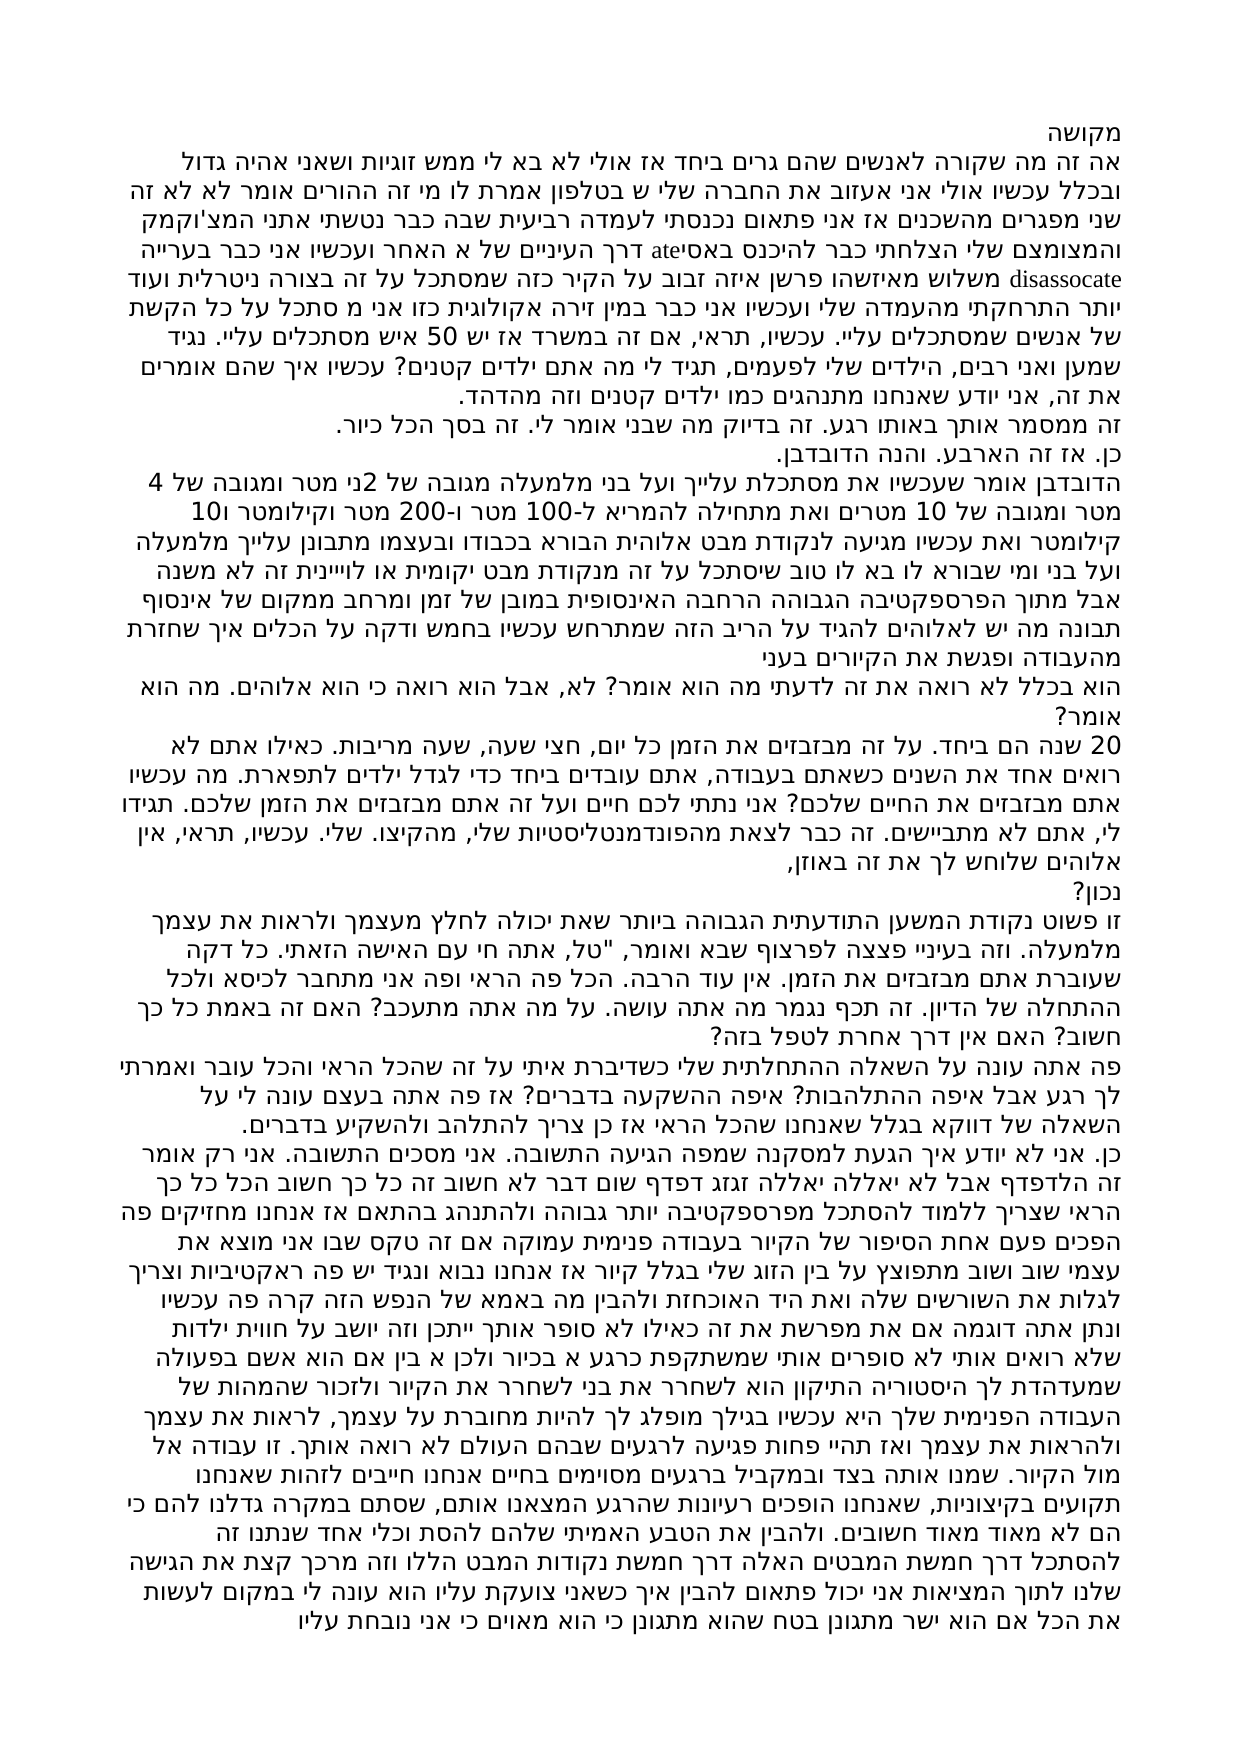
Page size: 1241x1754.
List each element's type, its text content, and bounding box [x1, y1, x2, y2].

text זו פשוט נקודת המשען התודעתית הגבוהה ביותר שאת יכולה לחלץ מעצמך ולראות את עצמך מלמעלה. וזה בעיניי פצצה לפרצוף שבא ואומר, "טל, אתה חי עם האישה הזאתי. כל דקה שעוברת אתם מבזבזים את הזמן. אין עוד הרבה. הכל פה הראי ופה אני מתחבר לכיסא ולכל ההתחלה של הדיון. זה תכף נגמר מה אתה עושה. על מה אתה מתעכב? האם זה באמת כל כך חשוב? האם אין דרך אחרת לטפל בזה? [118, 906, 1122, 1052]
text הדובדבן אומר שעכשיו את מסתכלת עלייך ועל בני מלמעלה מגובה של 2ני מטר ומגובה של 4 מטר ומגובה של 10 מטרים ואת מתחילה להמריא ל-100 מטר ו-200 מטר וקילומטר ו10 קילומטר ואת עכשיו מגיעה לנקודת מבט אלוהית הבורא בכבודו ובעצמו מתבונן עלייך מלמעלה ועל בני ומי שבורא לו בא לו טוב שיסתכל על זה מנקודת מבט יקומית או לוייינית זה לא משנה אבל מתוך הפרספקטיבה הגבוהה הרחבה האינסופית במובן של זמן ומרחב ממקום של אינסוף תבונה מה יש לאלוהים להגיד על הריב הזה שמתרחש עכשיו בחמש ודקה על הכלים איך שחזרת מהעבודה ופגשת את הקיורים בעני [118, 468, 1122, 672]
text זה ממסמר אותך באותו רגע. זה בדיוק מה שבני אומר לי. זה בסך הכל כיור. [118, 410, 1122, 439]
text אה זה מה שקורה לאנשים שהם גרים ביחד אז אולי לא בא לי ממש זוגיות ושאני אהיה גדול ובכלל עכשיו אולי אני אעזוב את החברה שלי ש בטלפון אמרת לו מי זה ההורים אומר לא לא זה שני מפגרים מהשכנים אז אני פתאום נכנסתי לעמדה רביעית שבה כבר נטשתי אתני המצ'וקמק והמצומצם שלי הצלחתי כבר להיכנס באסיate דרך העיניים של א האחר ועכשיו אני כבר בערייה disassocate משלוש מאיזשהו פרשן איזה זבוב על הקיר כזה שמסתכל על זה בצורה ניטרלית ועוד יותר התרחקתי מהעמדה שלי ועכשיו אני כבר במין זירה אקולוגית כזו אני מ סתכל על כל הקשת של אנשים שמסתכלים עליי. עכשיו, תראי, אם זה במשרד אז יש 50 איש מסתכלים עליי. נגיד שמען ואני רבים, הילדים שלי לפעמים, תגיד לי מה אתם ילדים קטנים? עכשיו איך שהם אומרים את זה, אני יודע שאנחנו מתנהגים כמו ילדים קטנים וזה מהדהד. [118, 147, 1122, 410]
text נכון? [118, 877, 1122, 906]
text 20 שנה הם ביחד. על זה מבזבזים את הזמן כל יום, חצי שעה, שעה מריבות. כאילו אתם לא רואים אחד את השנים כשאתם בעבודה, אתם עובדים ביחד כדי לגדל ילדים לתפארת. מה עכשיו אתם מבזבזים את החיים שלכם? אני נתתי לכם חיים ועל זה אתם מבזבזים את הזמן שלכם. תגידו לי, אתם לא מתביישים. זה כבר לצאת מהפונדמנטליסטיות שלי, מהקיצו. שלי. עכשיו, תראי, אין אלוהים שלוחש לך את זה באוזן, [118, 731, 1122, 877]
text כן. אז זה הארבע. והנה הדובדבן. [118, 439, 1122, 468]
text פה אתה עונה על השאלה ההתחלתית שלי כשדיברת איתי על זה שהכל הראי והכל עובר ואמרתי לך רגע אבל איפה ההתלהבות? איפה ההשקעה בדברים? אז פה אתה בעצם עונה לי על השאלה של דווקא בגלל שאנחנו שהכל הראי אז כן צריך להתלהב ולהשקיע בדברים. [118, 1052, 1122, 1139]
text כן. אני לא יודע איך הגעת למסקנה שמפה הגיעה התשובה. אני מסכים התשובה. אני רק אומר זה הלדפדף אבל לא יאללה יאללה זגזג דפדף שום דבר לא חשוב זה כל כך חשוב הכל כל כך הראי שצריך ללמוד להסתכל מפרספקטיבה יותר גבוהה ולהתנהג בהתאם אז אנחנו מחזיקים פה הפכים פעם אחת הסיפור של הקיור בעבודה פנימית עמוקה אם זה טקס שבו אני מוצא את עצמי שוב ושוב מתפוצץ על בין הזוג שלי בגלל קיור אז אנחנו נבוא ונגיד יש פה ראקטיביות וצריך לגלות את השורשים שלה ואת היד האוכחזת ולהבין מה באמא של הנפש הזה קרה פה עכשיו ונתן אתה דוגמה אם את מפרשת את זה כאילו לא סופר אותך ייתכן וזה יושב על חווית ילדות שלא רואים אותי לא סופרים אותי שמשתקפת כרגע א בכיור ולכן א בין אם הוא אשם בפעולה שמעדהדת לך היסטוריה התיקון הוא לשחרר את בני לשחרר את הקיור ולזכור שהמהות של העבודה הפנימית שלך היא עכשיו בגילך מופלג לך להיות מחוברת על עצמך, לראות את עצמך ולהראות את עצמך ואז תהיי פחות פגיעה לרגעים שבהם העולם לא רואה אותך. זו עבודה אל מול הקיור. שמנו אותה בצד ובמקביל ברגעים מסוימים בחיים אנחנו חייבים לזהות שאנחנו תקועים בקיצוניות, שאנחנו הופכים רעיונות שהרגע המצאנו אותם, שסתם במקרה גדלנו להם כי הם לא מאוד מאוד חשובים. ולהבין את הטבע האמיתי שלהם להסת וכלי אחד שנתנו זה להסתכל דרך חמשת המבטים האלה דרך חמשת נקודות המבט הללו וזה מרכך קצת את הגישה שלנו לתוך המציאות אני יכול פתאום להבין איך כשאני צועקת עליו הוא עונה לי במקום לעשות את הכל אם הוא ישר מתגונן בטח שהוא מתגונן כי הוא מאוים כי אני נובחת עליו [118, 1139, 1122, 1635]
text הוא בכלל לא רואה את זה לדעתי מה הוא אומר? לא, אבל הוא רואה כי הוא אלוהים. מה הוא אומר? [118, 672, 1122, 731]
text מקושה [118, 118, 1122, 147]
